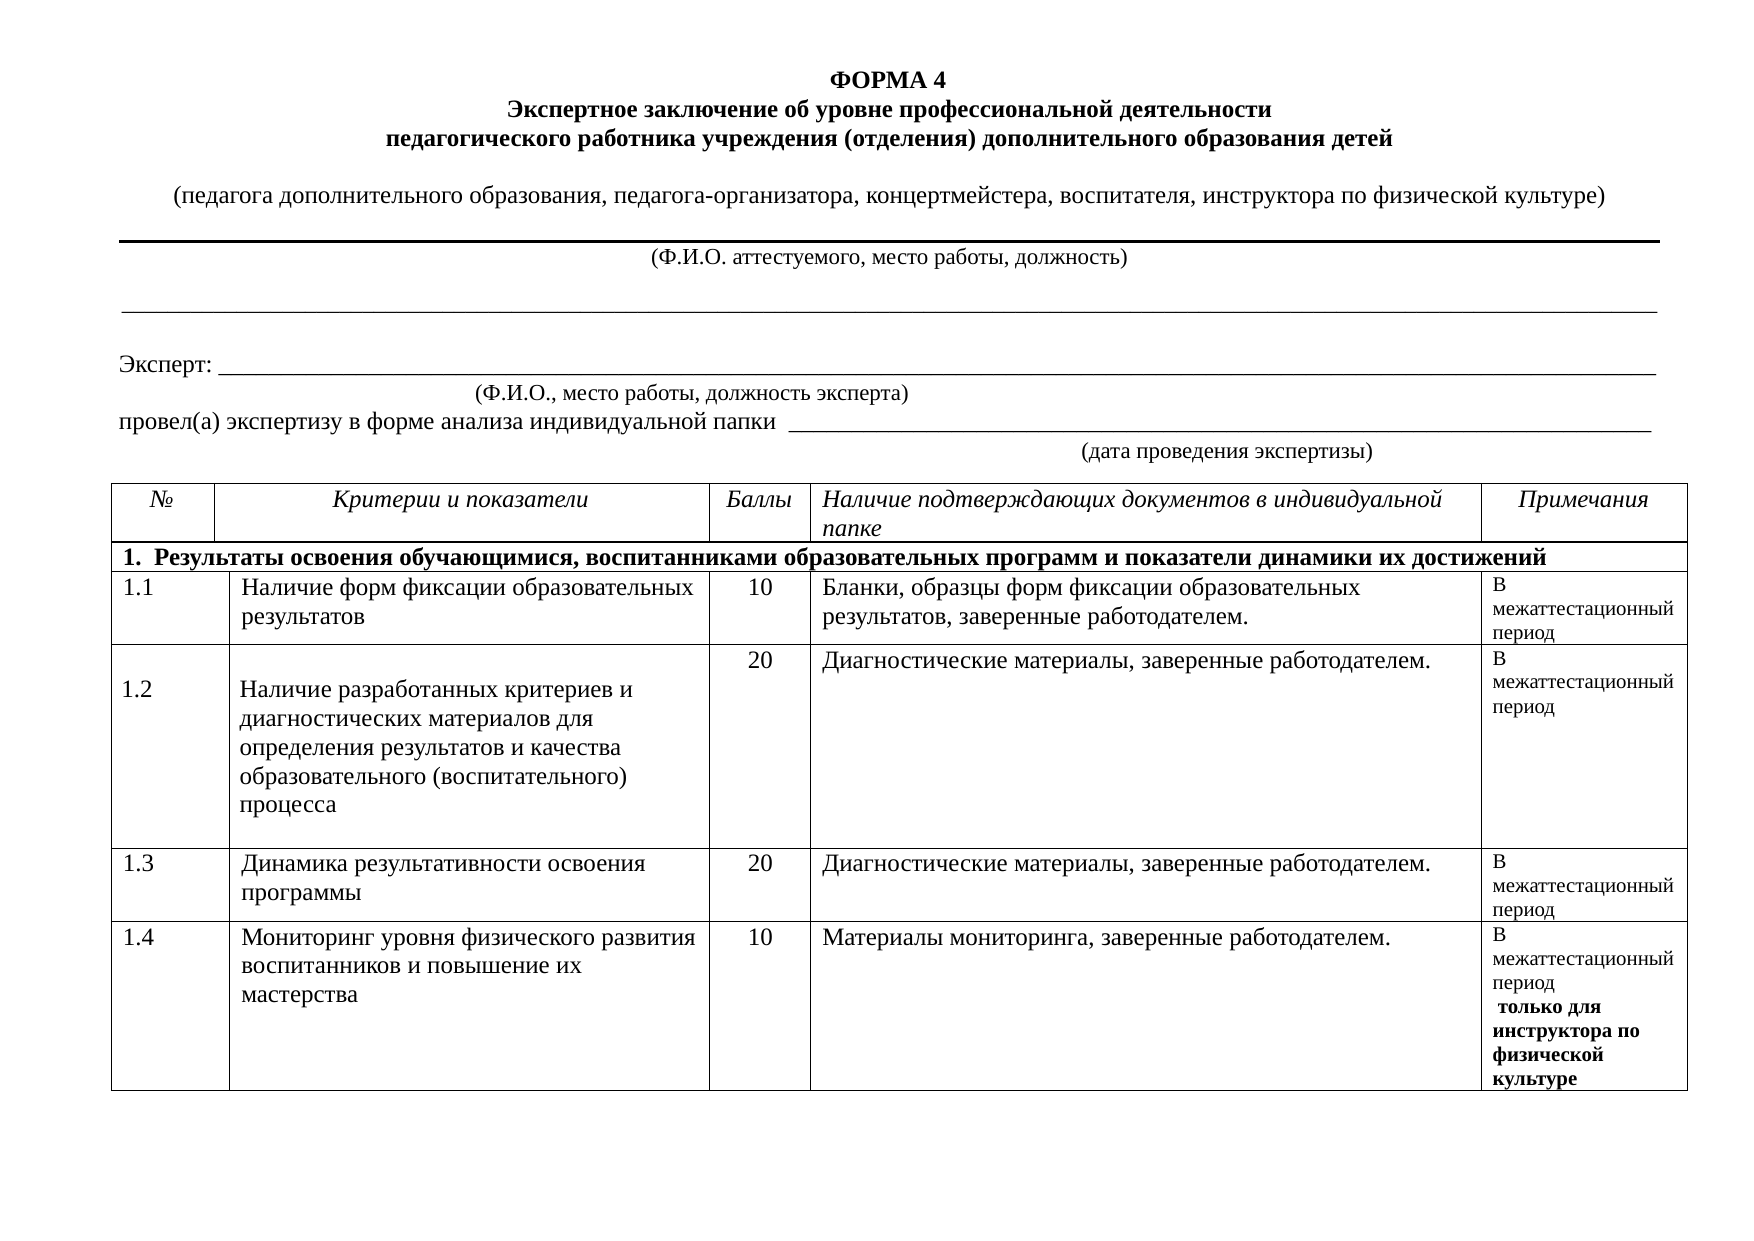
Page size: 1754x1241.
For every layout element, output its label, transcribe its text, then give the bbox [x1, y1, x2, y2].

table_cell Материалы мониторинга, заверенные работодателем. [811, 922, 1481, 1090]
text (Ф.И.О. аттестуемого, место работы, должность) [119, 243, 1660, 269]
table_cell Диагностические материалы, заверенные работодателем. [811, 849, 1481, 921]
table_cell 1.1 [112, 572, 229, 644]
text провел(а) экспертизу в форме анализа индивидуальной папки _____________________________________________________________________ [119, 406, 1660, 435]
table_cell Динамика результативности освоения программы [230, 849, 709, 921]
table_cell В межаттестационный период [1482, 572, 1687, 644]
table_cell Наличие разработанных критериев и диагностических материалов для определения результатов и качества образовательного (воспитательного) процесса [230, 645, 709, 847]
table_cell 1. Результаты освоения обучающимися, воспитанниками образовательных программ и показатели динамики их достижений [112, 543, 1687, 571]
table_cell Бланки, образцы форм фиксации образовательных результатов, заверенные работодателем. [811, 572, 1481, 644]
text педагогического работника учреждения (отделения) дополнительного образования детей [119, 123, 1660, 152]
text (педагога дополнительного образования, педагога-организатора, концертмейстера, воспитателя, инструктора по физической культуре) [119, 181, 1660, 209]
text (дата проведения экспертизы) [119, 435, 1660, 464]
table_cell В межаттестационный период только для инструктора по физической культуре [1482, 922, 1687, 1090]
table_cell 20 [710, 849, 810, 921]
table_cell 1.2 [112, 645, 229, 847]
text Эксперт: ___________________________________________________________________________________________________________________ [119, 349, 1660, 377]
table_header Критерии и показатели [215, 484, 709, 541]
table_cell В межаттестационный период [1482, 645, 1687, 847]
text Экспертное заключение об уровне профессиональной деятельности [119, 94, 1660, 123]
table_cell 10 [710, 922, 810, 1090]
table_cell Мониторинг уровня физического развития воспитанников и повышение их мастерства [230, 922, 709, 1090]
table_cell Диагностические материалы, заверенные работодателем. [811, 645, 1481, 847]
table_cell 1.3 [112, 849, 229, 921]
text ______________________________________________________________________________________________________________________________________ [119, 289, 1660, 315]
table_cell 1.4 [112, 922, 229, 1090]
table_header Примечания [1482, 484, 1687, 541]
table_header Баллы [710, 484, 810, 541]
table_cell 10 [710, 572, 810, 644]
text (Ф.И.О., место работы, должность эксперта) [119, 377, 1660, 406]
text ФОРМА 4 [119, 66, 1657, 94]
table_cell 20 [710, 645, 810, 847]
table_cell Наличие форм фиксации образовательных результатов [230, 572, 709, 644]
table_header Наличие подтверждающих документов в индивидуальной папке [811, 484, 1481, 541]
table_cell В межаттестационный период [1482, 849, 1687, 921]
table_header № [112, 484, 214, 541]
